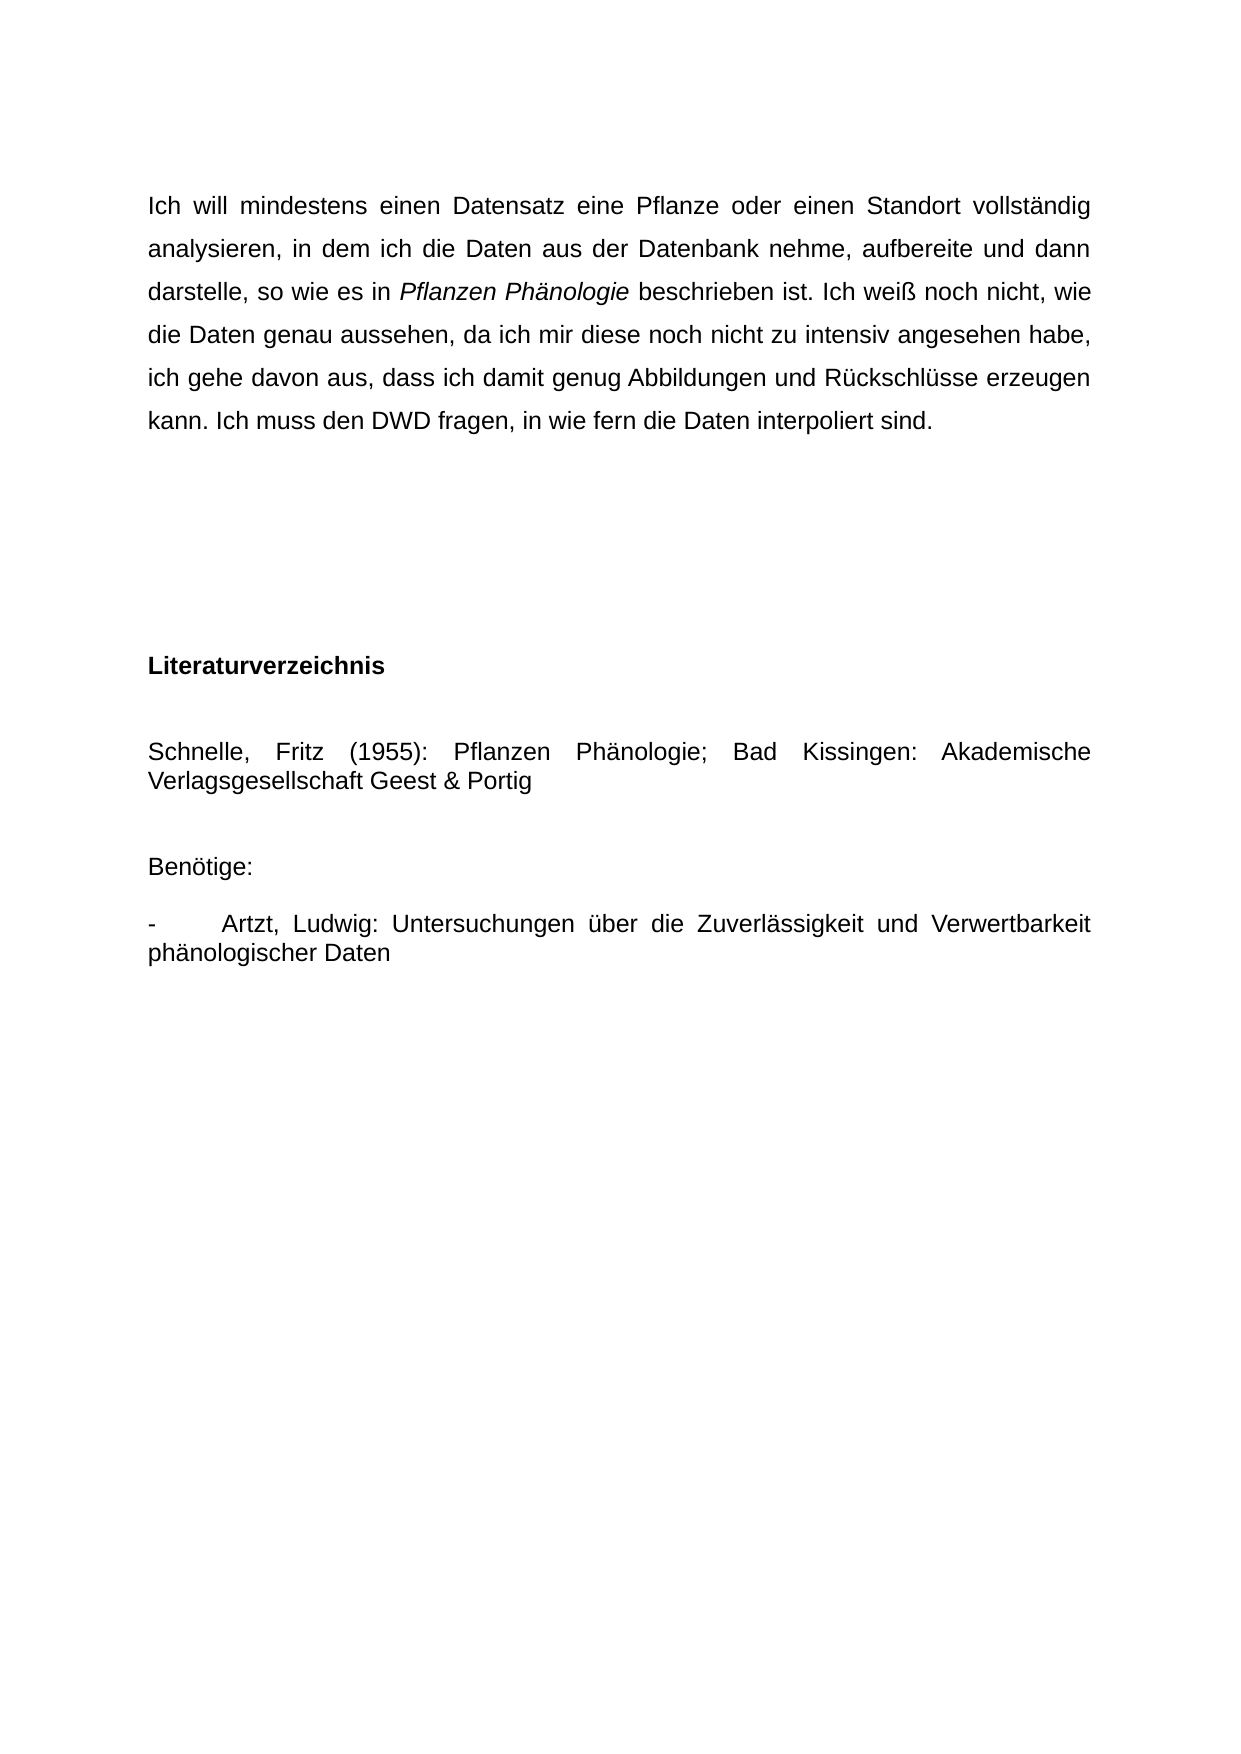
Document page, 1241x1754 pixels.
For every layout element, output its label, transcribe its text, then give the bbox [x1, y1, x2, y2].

text Ich will mindestens einen Datensatz eine Pflanze oder einen Standort vollständig analysieren, in dem ich die Daten aus der Datenbank nehme, aufbereite und dann darstelle, so wie es in Pflanzen Phänologie beschrieben ist. Ich weiß noch nicht, wie die Daten genau aussehen, da ich mir diese noch nicht zu intensiv angesehen habe, ich gehe davon aus, dass ich damit genug Abbildungen und Rückschlüsse erzeugen kann. Ich muss den DWD fragen, in wie fern die Daten interpoliert sind. [148, 191, 1093, 435]
text Literaturverzeichnis [148, 651, 1093, 679]
text Benötige: [148, 852, 1093, 881]
text Schnelle, Fritz (1955): Pflanzen Phänologie; Bad Kissingen: Akademische Verlagsgesellschaft Geest & Portig [148, 737, 1093, 794]
text - Artzt, Ludwig: Untersuchungen über die Zuverlässigkeit und Verwertbarkeit phänologischer Daten [148, 909, 1093, 967]
